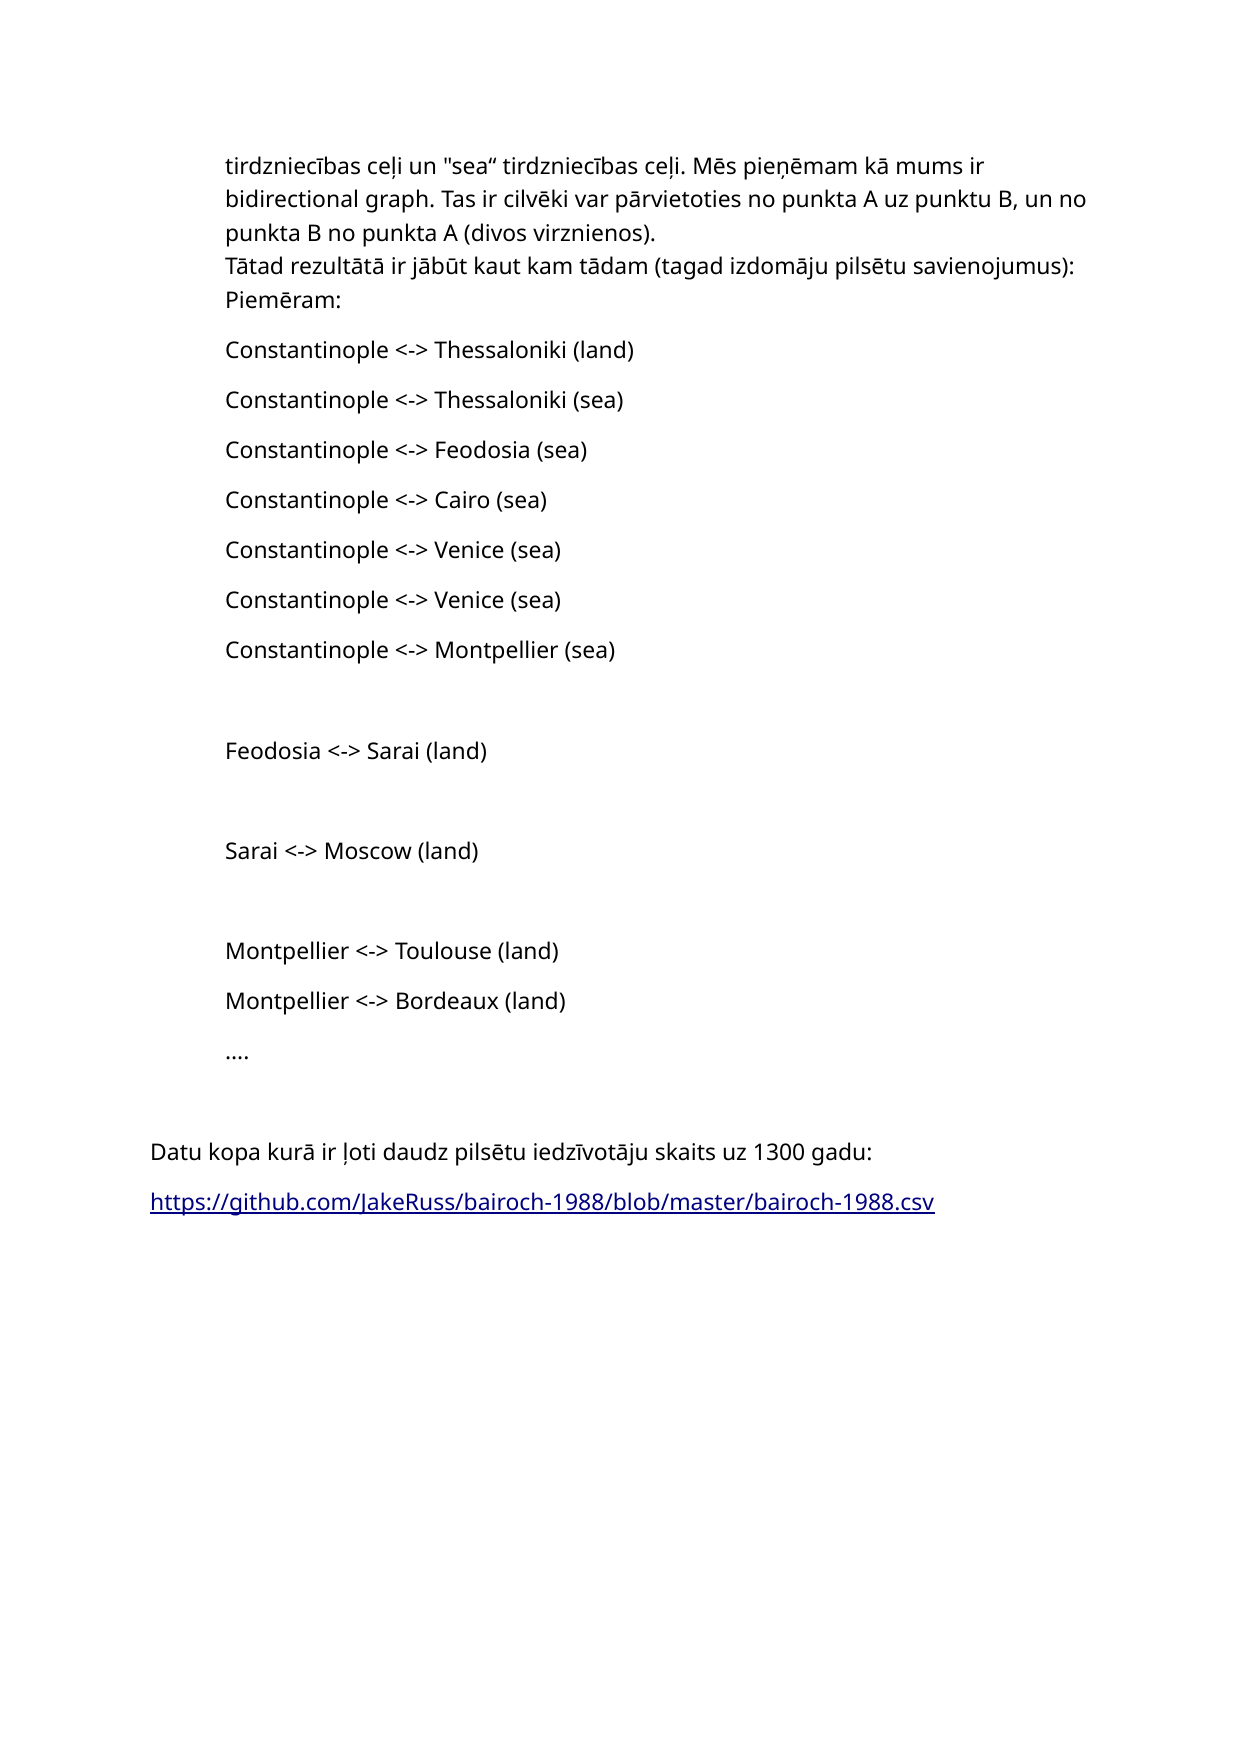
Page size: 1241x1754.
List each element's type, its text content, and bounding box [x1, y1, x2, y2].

text Constantinople <-> Venice (sea) [150, 584, 1090, 616]
text Datu kopa kurā ir ļoti daudz pilsētu iedzīvotāju skaits uz 1300 gadu: [150, 1136, 1090, 1167]
text Constantinople <-> Venice (sea) [150, 534, 1090, 566]
text Constantinople <-> Feodosia (sea) [150, 434, 1090, 465]
list Tātad rezultātā ir jābūt kaut kam tādam (tagad izdomāju pilsētu savienojumus): [225, 250, 1090, 282]
text Constantinople <-> Thessaloniki (sea) [150, 384, 1090, 415]
text Constantinople <-> Cairo (sea) [150, 484, 1090, 515]
text Feodosia <-> Sarai (land) [150, 735, 1090, 766]
text Constantinople <-> Montpellier (sea) [150, 634, 1090, 666]
text Montpellier <-> Bordeaux (land) [150, 985, 1090, 1016]
text Sarai <-> Moscow (land) [150, 835, 1090, 866]
text …. [150, 1035, 1090, 1067]
list tirdzniecības ceļi un "sea“ tirdzniecības ceļi. Mēs pieņēmam kā mums ir bidirectional graph. Tas ir cilvēki var pārvietoties no punkta A uz punktu B, un no punkta B no punkta A (divos virznienos). [187, 150, 1090, 248]
list Piemēram: [225, 284, 1090, 315]
text Montpellier <-> Toulouse (land) [150, 935, 1090, 966]
text https://github.com/JakeRuss/bairoch-1988/blob/master/bairoch-1988.csv [150, 1186, 1090, 1217]
text Constantinople <-> Thessaloniki (land) [150, 334, 1090, 365]
